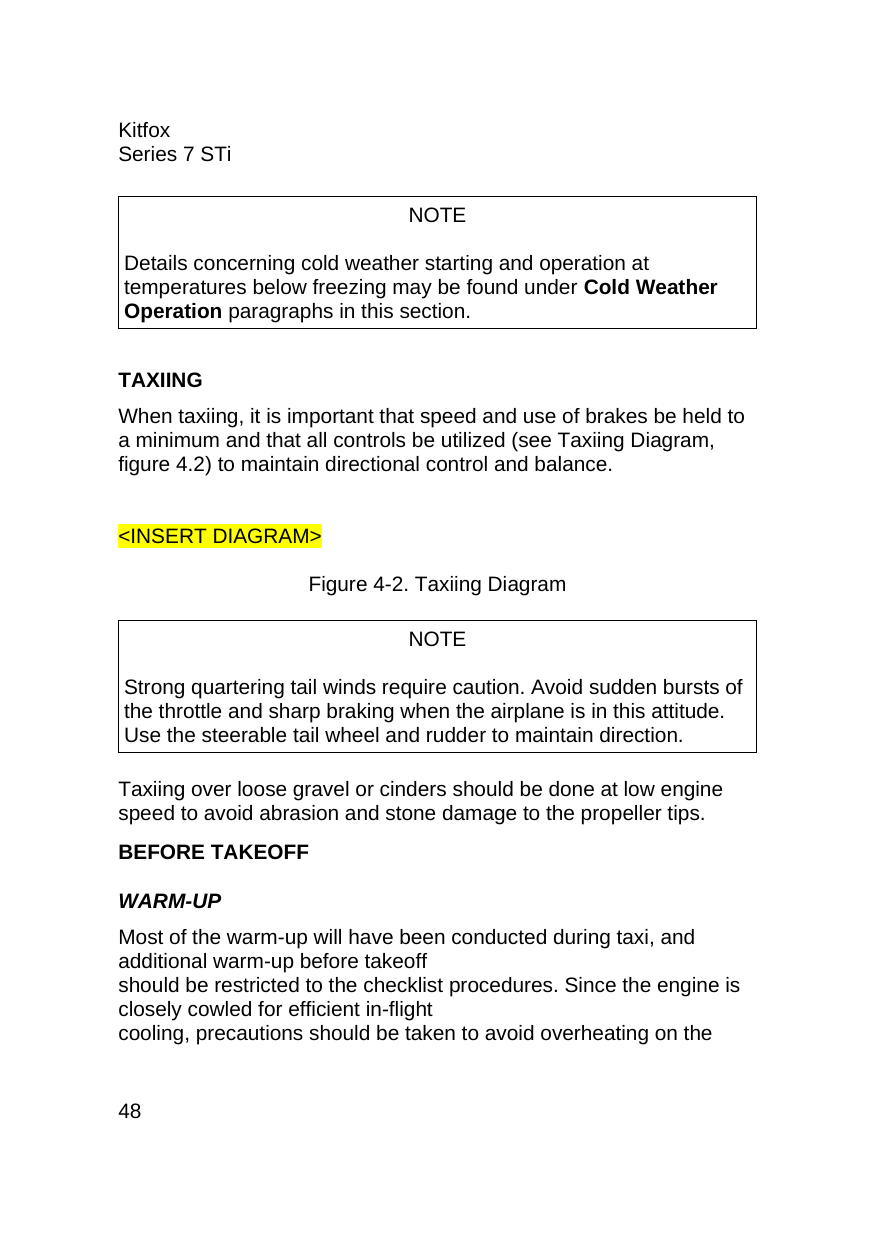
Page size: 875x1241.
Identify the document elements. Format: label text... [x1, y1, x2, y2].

text cooling, precautions should be taken to avoid overheating on the [118, 1021, 756, 1045]
text Most of the warm-up will have been conducted during taxi, and additional warm-up before takeoff [118, 925, 756, 973]
text <INSERT DIAGRAM> [118, 524, 756, 548]
subtitle TAXIING [118, 368, 756, 392]
text should be restricted to the checklist procedures. Since the engine is closely cowled for efficient in-flight [118, 973, 756, 1021]
text When taxiing, it is important that speed and use of brakes be held to a minimum and that all controls be utilized (see Taxiing Diagram, figure 4.2) to maintain directional control and balance. [118, 404, 756, 476]
subtitle WARM-UP [118, 889, 756, 913]
table_header NOTE Details concerning cold weather starting and operation at temperatures below freezing may be found under Cold Weather Operation paragraphs in this section. [119, 197, 756, 328]
text Figure 4-2. Taxiing Diagram [118, 572, 756, 596]
text Taxiing over loose gravel or cinders should be done at low engine speed to avoid abrasion and stone damage to the propeller tips. [118, 777, 756, 825]
table_header NOTE Strong quartering tail winds require caution. Avoid sudden bursts of the throttle and sharp braking when the airplane is in this attitude. Use the steerable tail wheel and rudder to maintain direction. [119, 621, 756, 752]
subtitle BEFORE TAKEOFF [118, 840, 756, 864]
